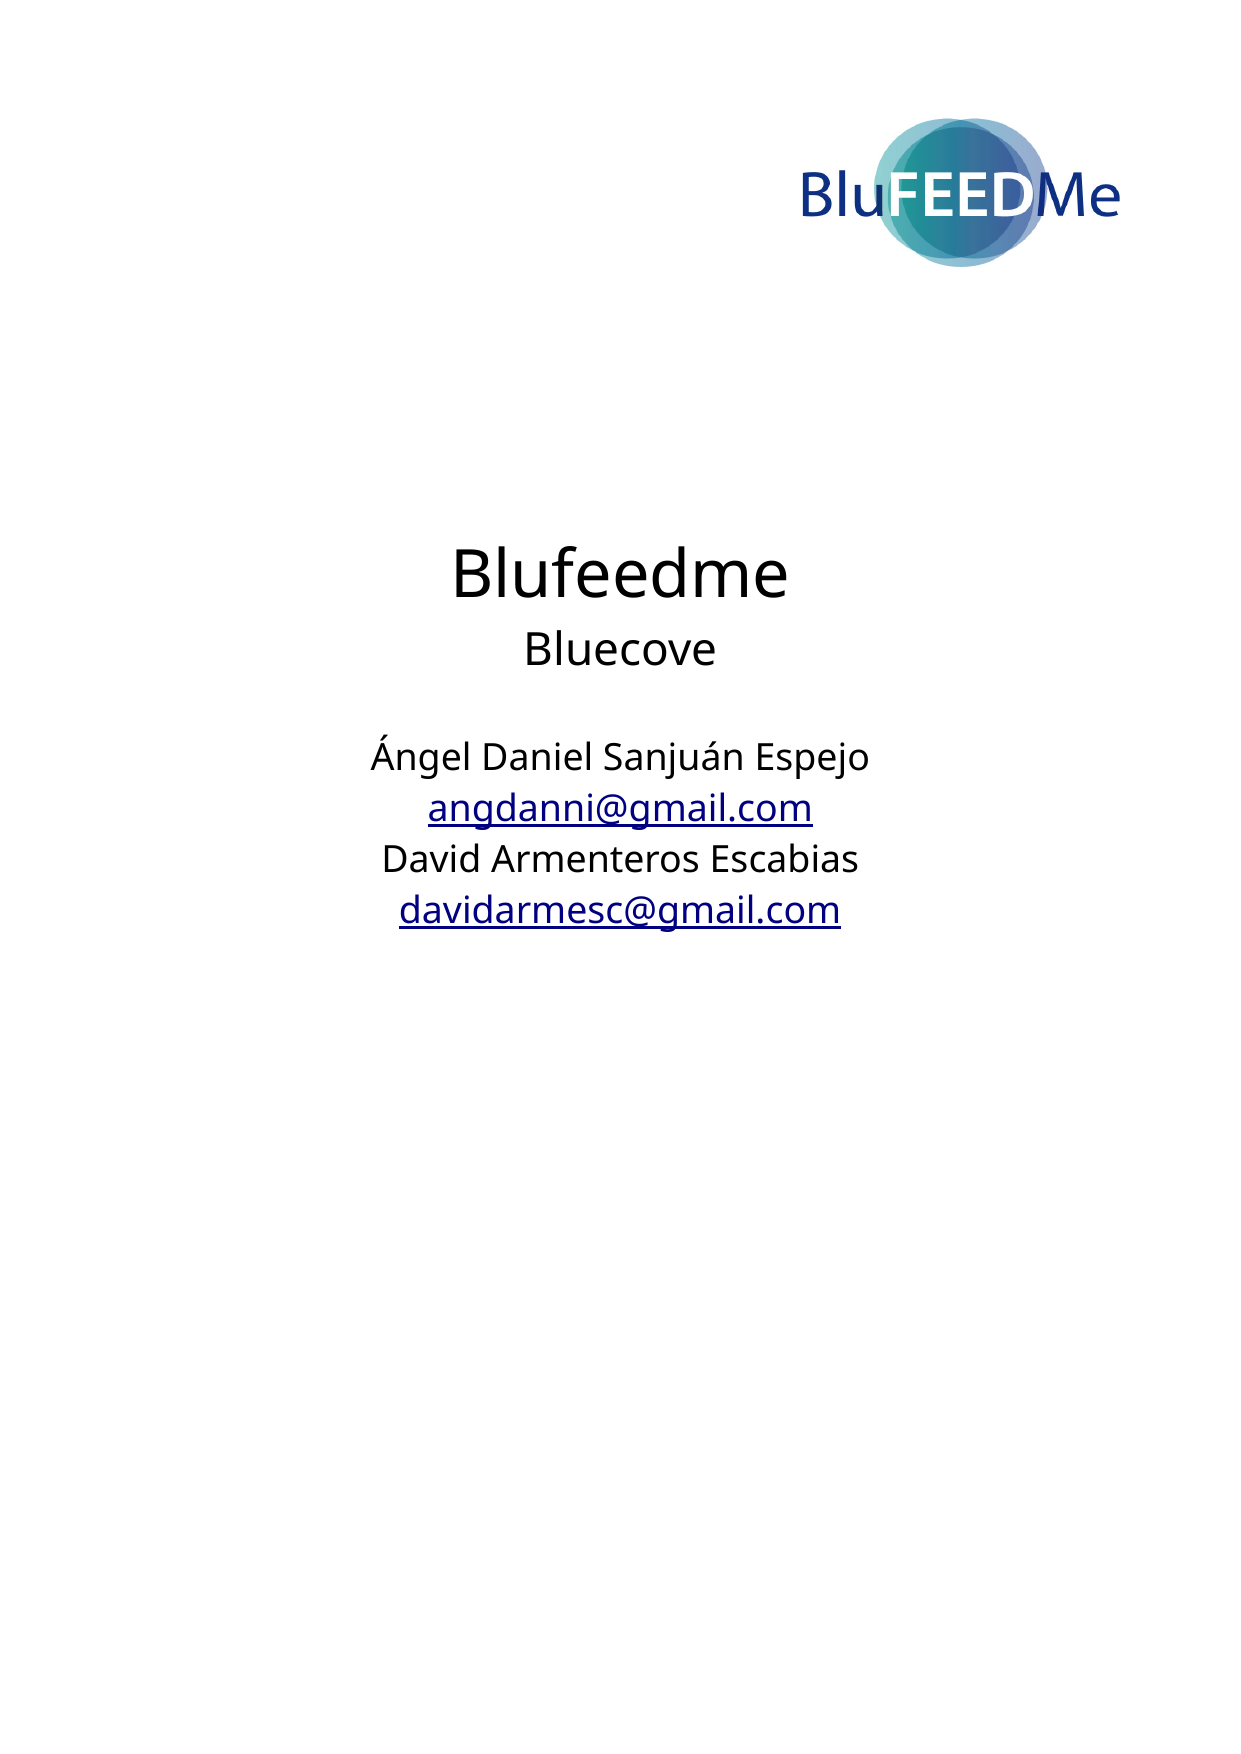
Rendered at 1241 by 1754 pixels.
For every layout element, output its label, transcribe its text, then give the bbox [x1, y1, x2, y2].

text Bluecove [118, 617, 1122, 679]
picture [797, 118, 1122, 267]
text Ángel Daniel Sanjuán Espejo [118, 730, 1122, 781]
text davidarmesc@gmail.com [118, 883, 1122, 934]
text angdanni@gmail.com [118, 781, 1122, 832]
text Blufeedme [118, 526, 1122, 617]
text David Armenteros Escabias [118, 832, 1122, 883]
